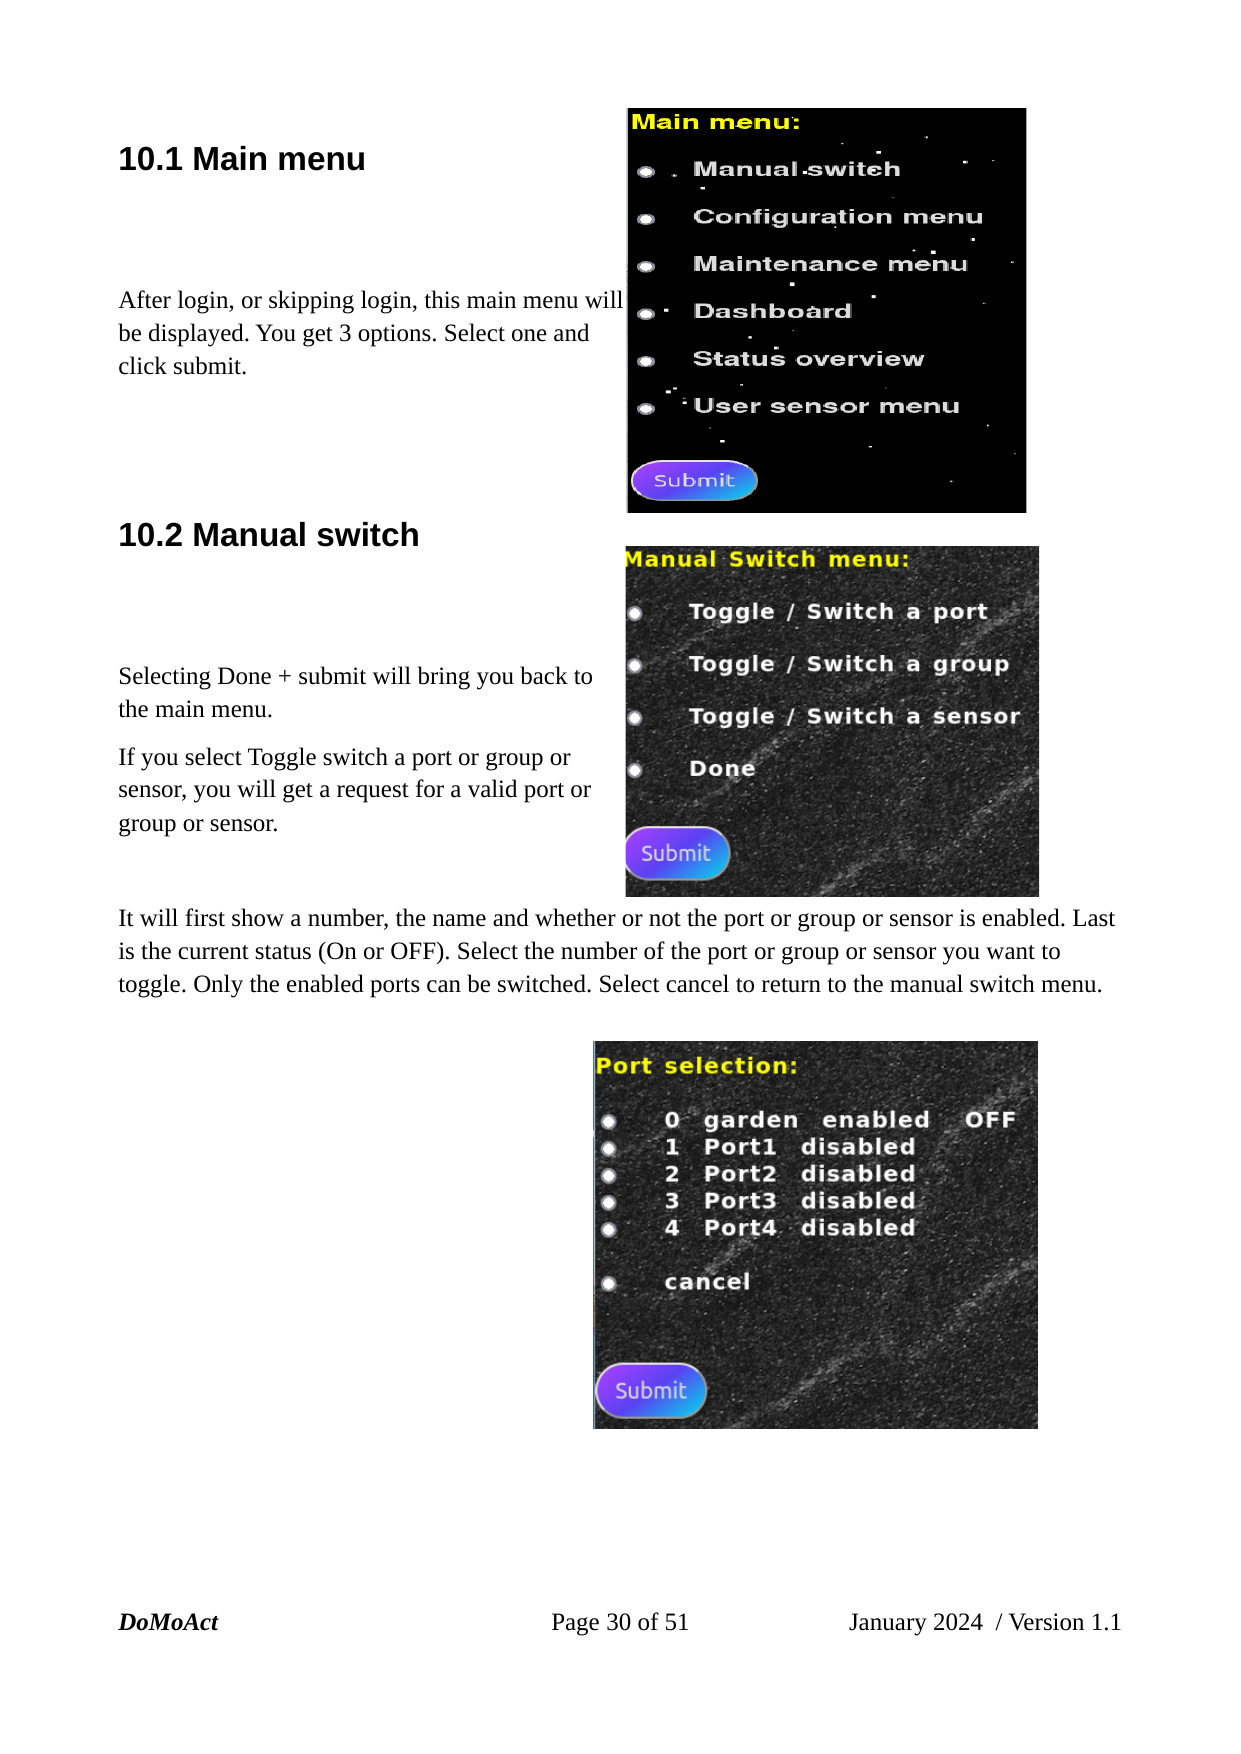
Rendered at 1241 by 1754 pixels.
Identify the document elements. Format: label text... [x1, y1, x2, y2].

text Selecting Done + submit will bring you back to the main menu. [118, 661, 625, 723]
picture [626, 108, 1027, 513]
subtitle 10.1 Main menu [118, 139, 626, 177]
subtitle 10.2 Manual switch [118, 515, 1122, 553]
text After login, or skipping login, this main menu will be displayed. You get 3 options. Select one and click submit. [118, 285, 626, 380]
picture [625, 546, 1040, 897]
text [1040, 742, 1122, 836]
text [1040, 661, 1122, 723]
text If you select Toggle switch a port or group or sensor, you will get a request for a valid port or group or sensor. [118, 742, 625, 836]
text [1027, 285, 1122, 380]
subtitle [1027, 139, 1122, 177]
picture [593, 1041, 1038, 1429]
text It will first show a number, the name and whether or not the port or group or sensor is enabled. Last is the current status (On or OFF). Select the number of the port or group or sensor you want to toggle. Only the enabled ports can be switched. Select cancel to return to the manual switch menu. [118, 903, 1122, 998]
